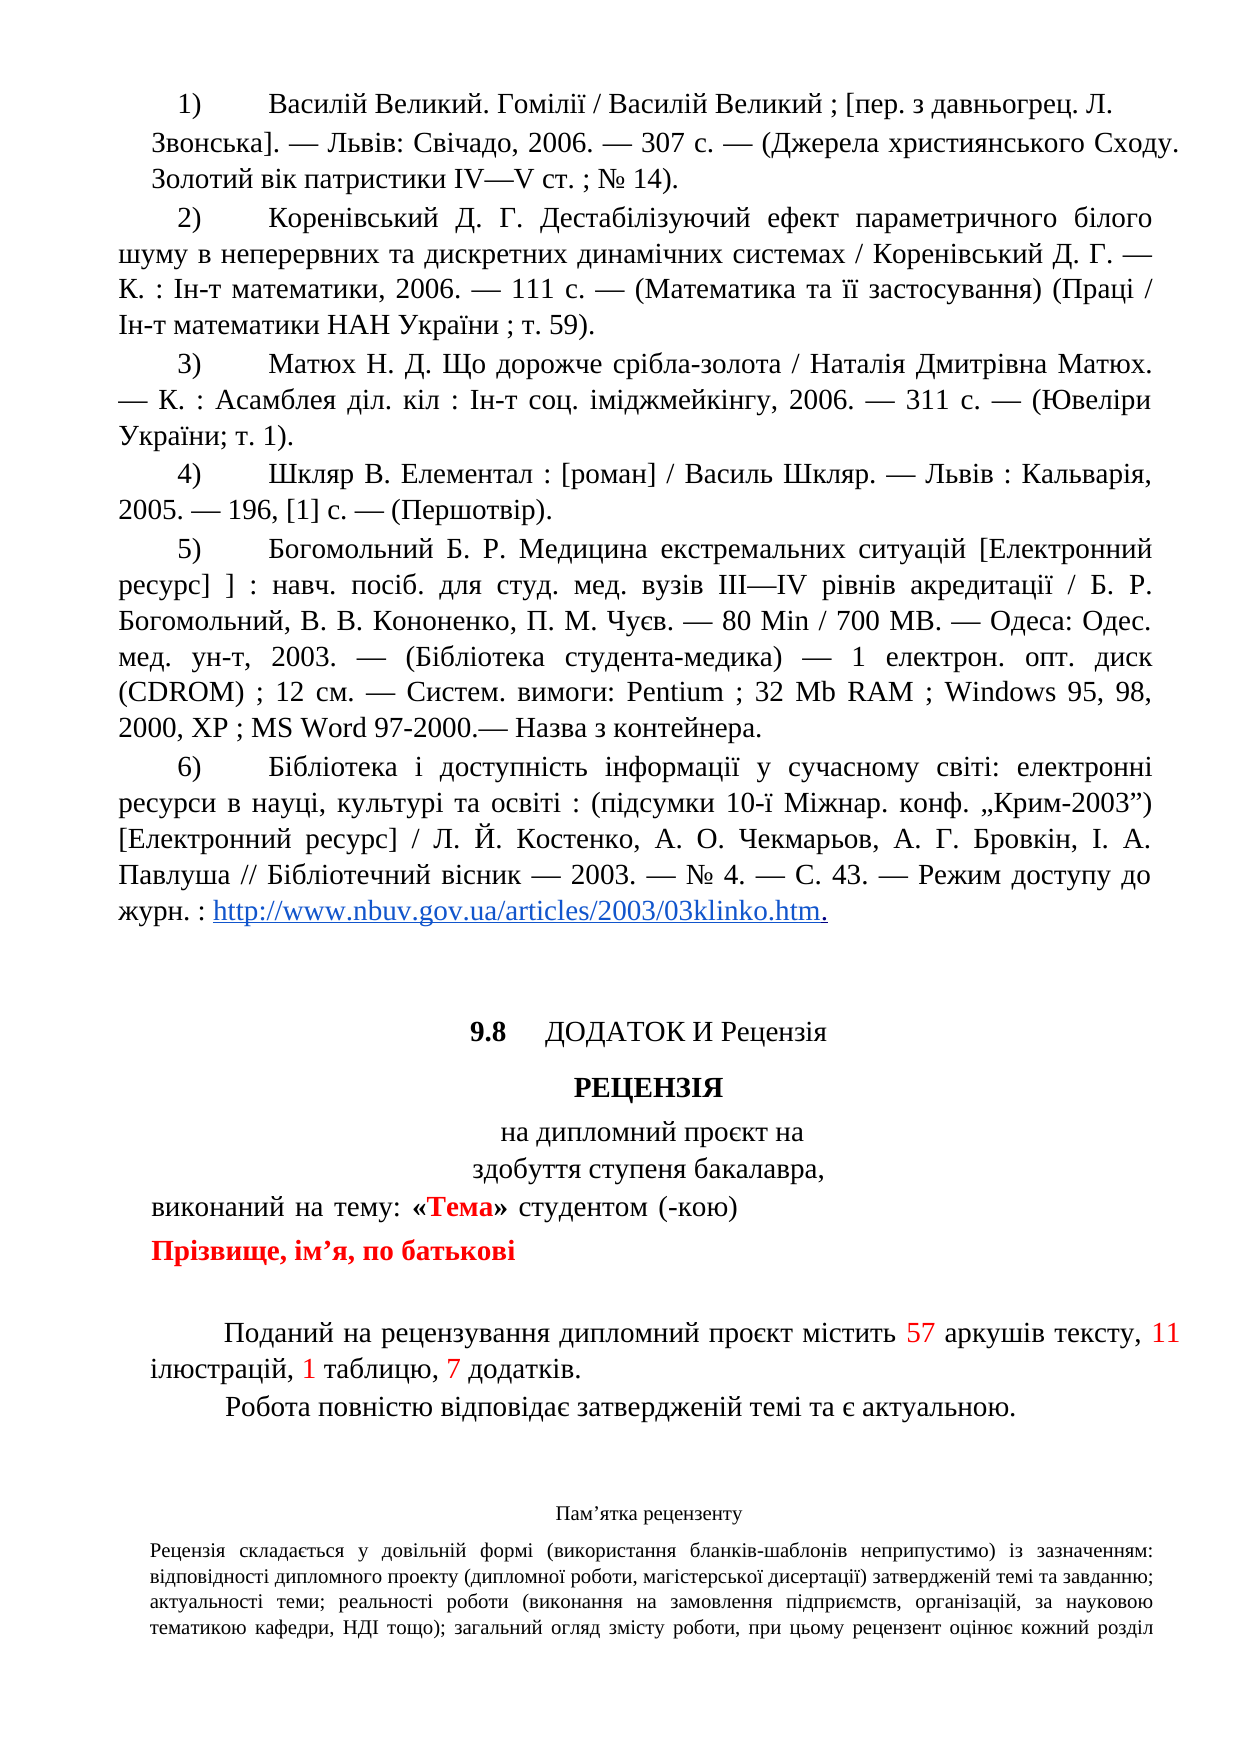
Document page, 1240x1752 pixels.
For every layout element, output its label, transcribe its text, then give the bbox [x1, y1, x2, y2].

list Коренівський Д. Г. Дестабілізуючий ефект параметричного білого шуму в неперервних та дискретних динамічних системах / Коренівський Д. Г. — К. : Ін-т математики, 2006. — 111 с. — (Математика та її застосування) (Праці / Ін-т математики НАН України ; т. 59). [118, 200, 1153, 341]
subtitle ДОДАТОК И Рецензія [457, 1014, 847, 1048]
text Пам’ятка рецензенту [378, 1497, 925, 1526]
list Богомольний Б. Р. Медицина екстремальних ситуацій [Електронний ресурс] ] : навч. посіб. для студ. мед. вузів III—IV рівнів акредитації / Б. Р. Богомольний, В. В. Кононенко, П. М. Чуєв. — 80 Min / 700 MB. — Одеса: Одес. мед. ун-т, 2003. — (Бібліотека студента-медика) — 1 електрон. опт. диск (CDROM) ; 12 см. — Систем. вимоги: Pentium ; 32 Mb RAM ; Windows 95, 98, 2000, XP ; MS Word 97-2000.— Назва з контейнера. [118, 531, 1153, 744]
text РЕЦЕНЗІЯ [122, 1070, 1183, 1103]
list Шкляр В. Елементал : [роман] / Василь Шкляр. — Львів : Кальварія, 2005. — 196, [1] с. — (Першотвір). [118, 457, 1153, 526]
text виконаний на тему: «Тема» студентом (-кою) Прізвище, ім’я, по батькові [151, 1189, 738, 1267]
text на дипломний проєкт на здобуття ступеня бакалавра, [457, 1114, 847, 1185]
list Матюх Н. Д. Що дорожче срібла-золота / Наталія Дмитрівна Матюх. — К. : Асамблея діл. кіл : Ін-т соц. іміджмейкінгу, 2006. — 311 с. — (Ювеліри України; т. 1). [118, 346, 1153, 451]
list Василій Великий. Гомілії / Василій Великий ; [пер. з давньогрец. Л. [118, 86, 1153, 120]
text Робота повністю відповідає затвердженій темі та є актуальною. [225, 1389, 1180, 1423]
text Рецензія складається у довільній формі (використання бланків-шаблонів неприпустимо) із зазначенням: відповідності дипломного проекту (дипломної роботи, магістерської дисертації) затвердженій темі та завданню; актуальності теми; реальності роботи (виконання на замовлення підприємств, організацій, за науковою тематикою кафедри, НДІ тощо); загальний огляд змісту роботи, при цьому рецензент оцінює кожний розділ [149, 1538, 1154, 1639]
text Поданий на рецензування дипломний проєкт містить 57 аркушів тексту, 11 ілюстрацій, 1 таблицю, 7 додатків. [150, 1315, 1180, 1384]
text Звонська]. — Львів: Свічадо, 2006. — 307 с. — (Джерела християнського Сходу. Золотий вік патристики ІV—V ст. ; № 14). [151, 125, 1180, 195]
list Бібліотека і доступність інформації у сучасному світі: електронні ресурси в науці, культурі та освіті : (підсумки 10-ї Міжнар. конф. „Крим-2003”) [Електронний ресурс] / Л. Й. Костенко, А. О. Чекмарьов, А. Г. Бровкін, І. А. Павлуша // Бібліотечний вісник — 2003. — № 4. — С. 43. — Режим доступу до журн. : http://www.nbuv.gov.ua/articles/2003/03klinko.htm. [118, 749, 1153, 926]
